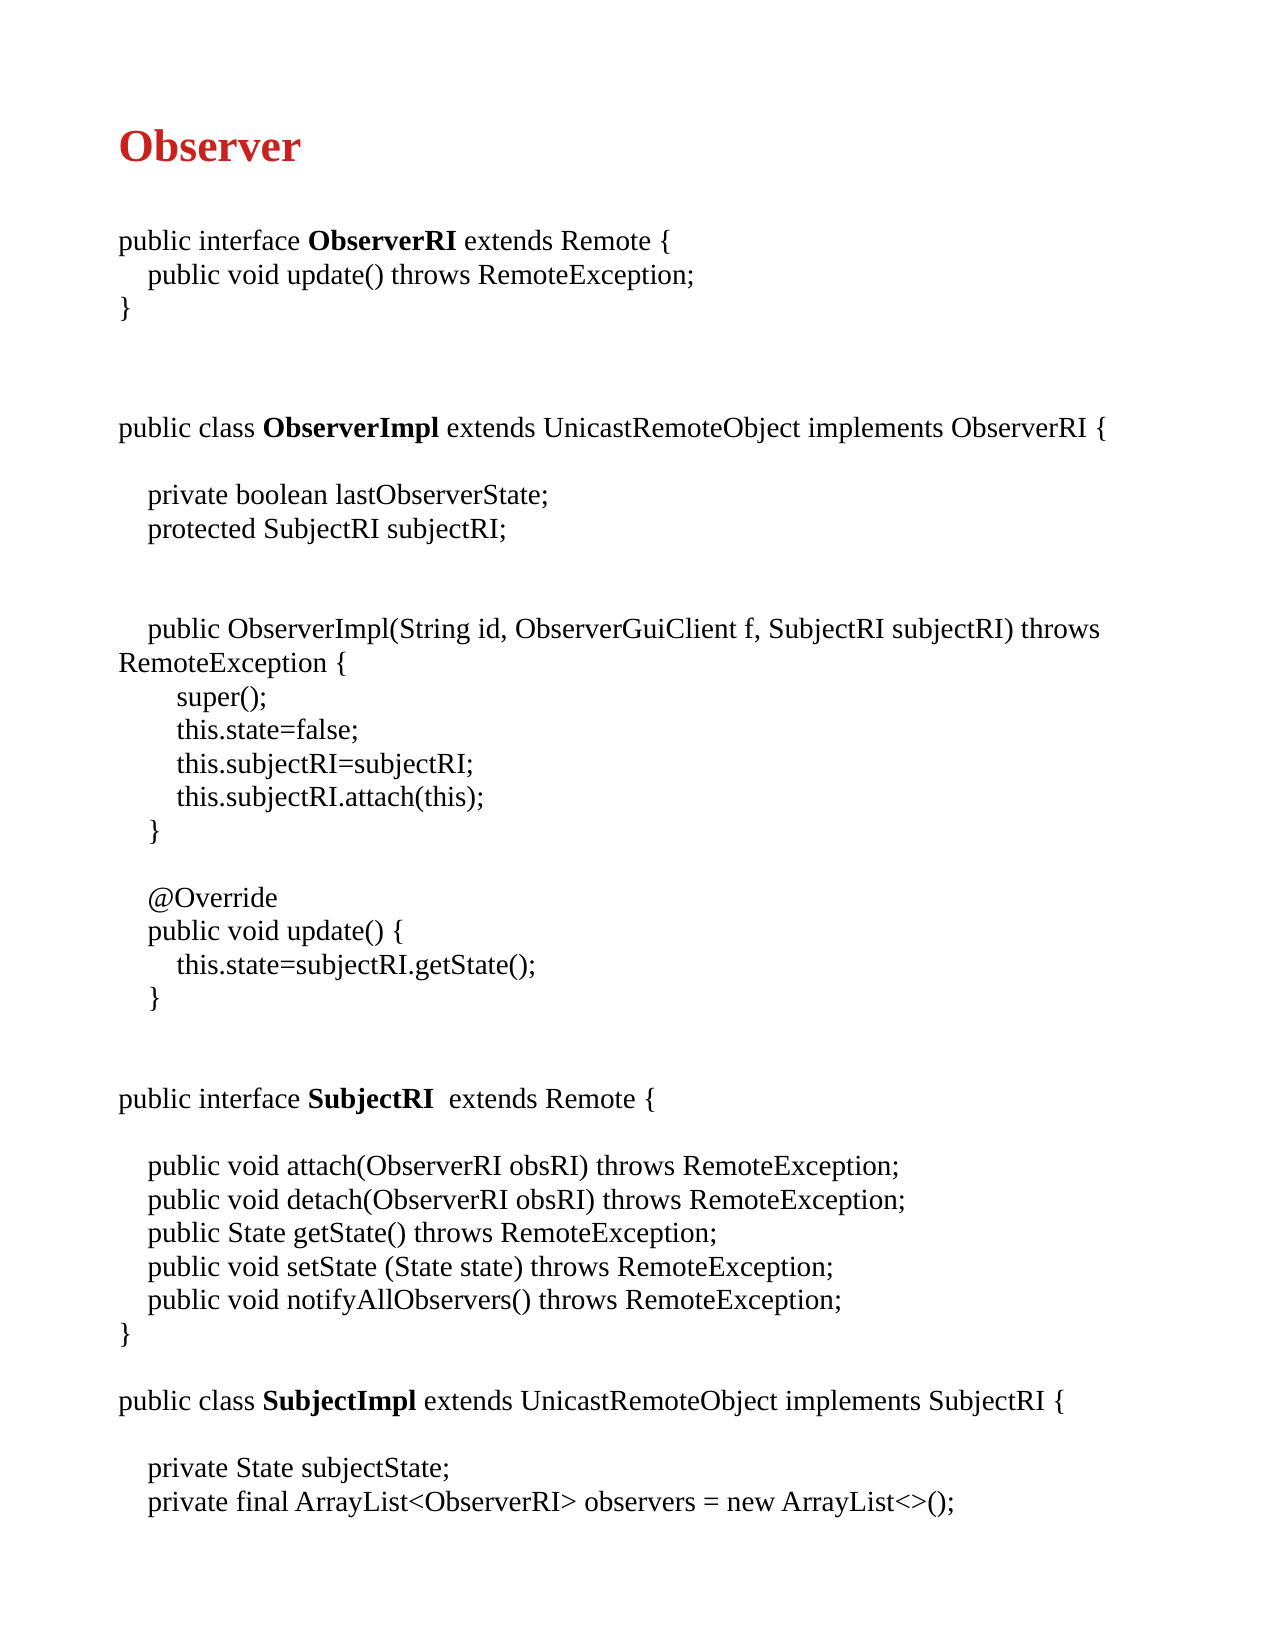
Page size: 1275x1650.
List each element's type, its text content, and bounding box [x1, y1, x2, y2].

text super(); [118, 679, 1157, 712]
text this.subjectRI=subjectRI; [118, 746, 1157, 779]
text private State subjectState; [118, 1450, 1157, 1484]
text @Override [118, 880, 1157, 913]
text this.state=false; [118, 712, 1157, 746]
text Observer [118, 118, 1157, 171]
text this.subjectRI.attach(this); [118, 779, 1157, 813]
text public void update() { [118, 913, 1157, 947]
text public class ObserverImpl extends UnicastRemoteObject implements ObserverRI { [118, 410, 1157, 444]
text public void attach(ObserverRI obsRI) throws RemoteException; [118, 1148, 1157, 1182]
text public interface SubjectRI extends Remote { [118, 1081, 1157, 1115]
text public void notifyAllObservers() throws RemoteException; [118, 1282, 1157, 1316]
text public interface ObserverRI extends Remote { [118, 223, 1157, 257]
text } [118, 1316, 1157, 1349]
text } [118, 291, 1157, 324]
text private final ArrayList<ObserverRI> observers = new ArrayList<>(); [118, 1484, 1157, 1517]
text public State getState() throws RemoteException; [118, 1215, 1157, 1249]
text public ObserverImpl(String id, ObserverGuiClient f, SubjectRI subjectRI) throws RemoteException { [118, 612, 1157, 679]
text protected SubjectRI subjectRI; [118, 511, 1157, 544]
text } [118, 981, 1157, 1014]
text } [118, 813, 1157, 846]
text this.state=subjectRI.getState(); [118, 947, 1157, 981]
text public void update() throws RemoteException; [118, 257, 1157, 291]
text public void setState (State state) throws RemoteException; [118, 1249, 1157, 1282]
text public class SubjectImpl extends UnicastRemoteObject implements SubjectRI { [118, 1383, 1157, 1417]
text public void detach(ObserverRI obsRI) throws RemoteException; [118, 1182, 1157, 1215]
text private boolean lastObserverState; [118, 477, 1157, 511]
